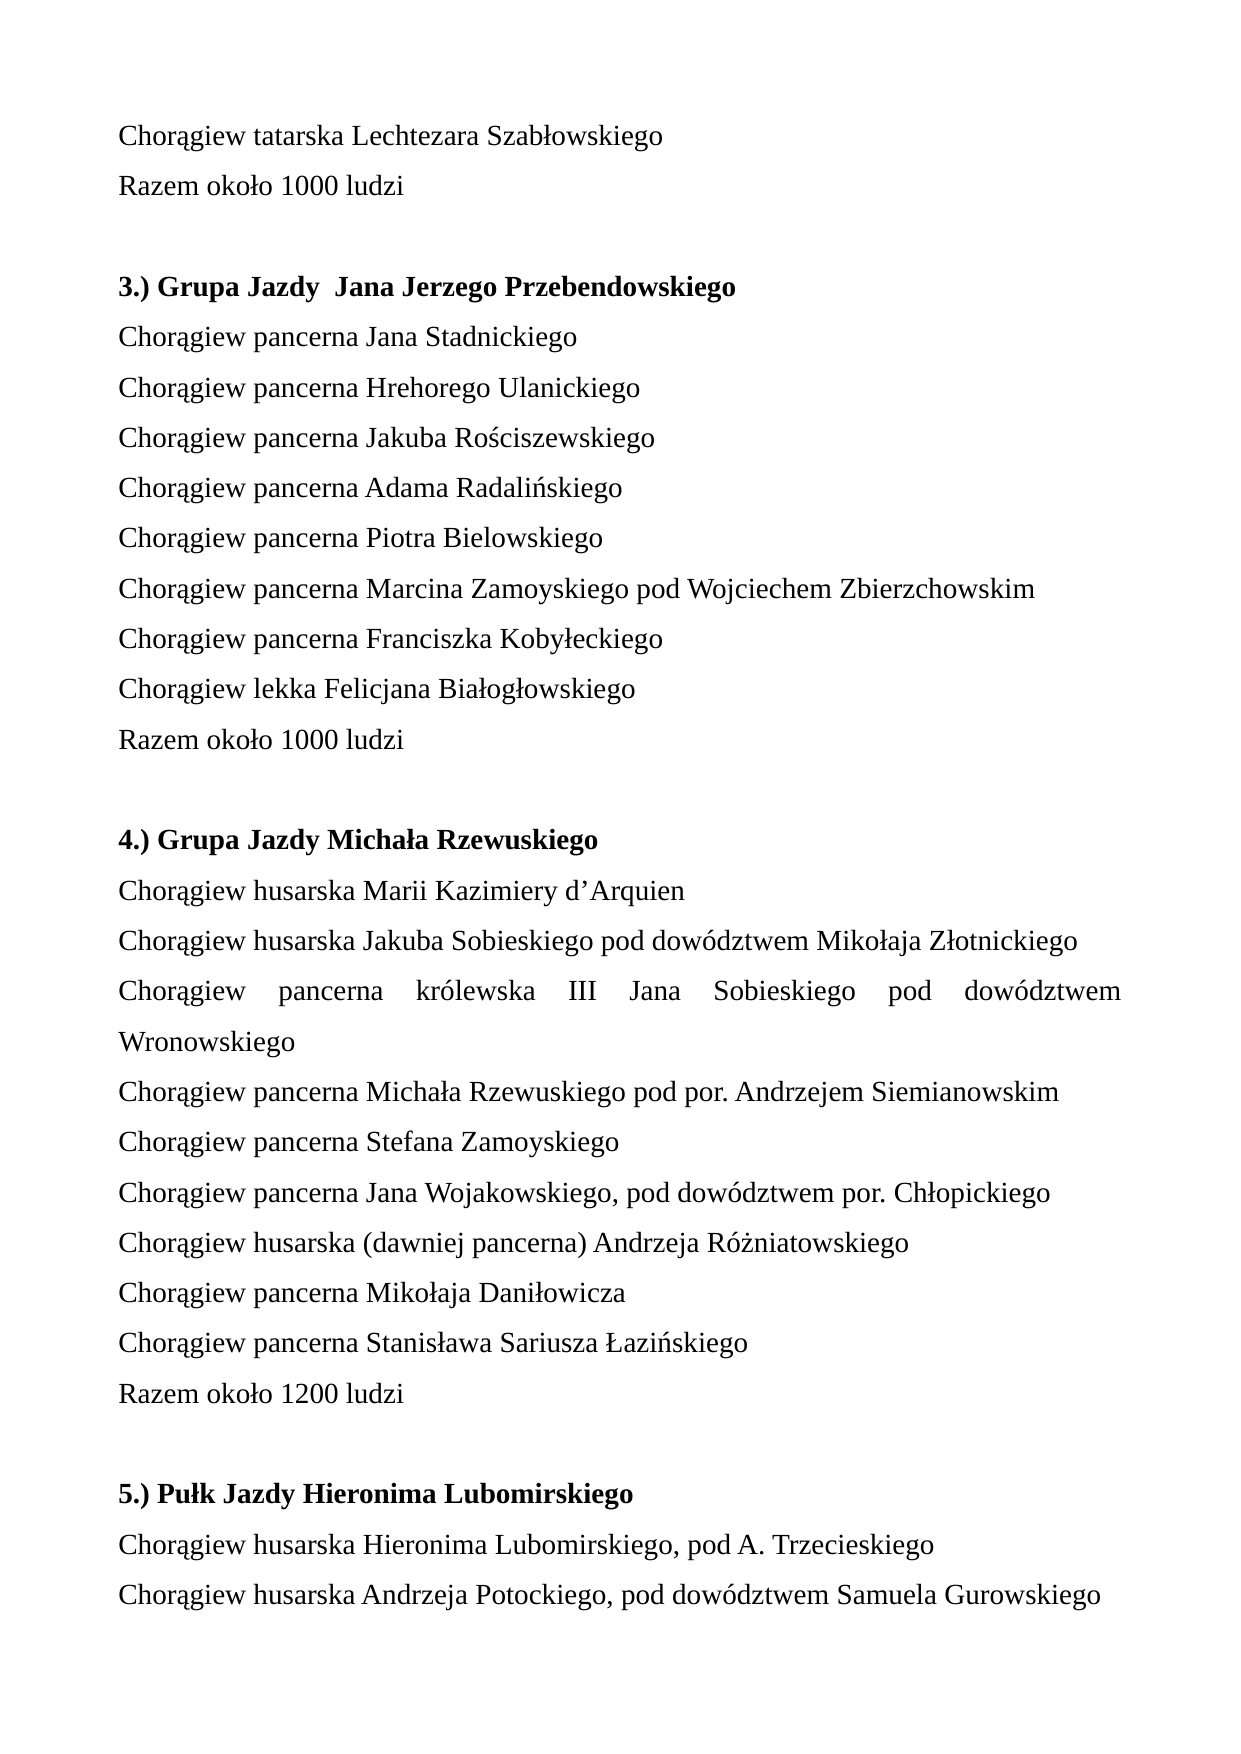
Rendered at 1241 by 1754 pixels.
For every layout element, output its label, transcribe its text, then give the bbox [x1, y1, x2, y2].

text Chorągiew pancerna królewska III Jana Sobieskiego pod dowództwem Wronowskiego [118, 973, 1122, 1057]
text Chorągiew pancerna Jana Wojakowskiego, pod dowództwem por. Chłopickiego [118, 1175, 1122, 1208]
text 4.) Grupa Jazdy Michała Rzewuskiego [118, 822, 1122, 856]
text Chorągiew husarska Jakuba Sobieskiego pod dowództwem Mikołaja Złotnickiego [118, 923, 1122, 957]
text Chorągiew pancerna Michała Rzewuskiego pod por. Andrzejem Siemianowskim [118, 1074, 1122, 1108]
text Chorągiew tatarska Lechtezara Szabłowskiego [118, 118, 1122, 152]
text Razem około 1000 ludzi [118, 168, 1122, 202]
text Chorągiew husarska (dawniej pancerna) Andrzeja Różniatowskiego [118, 1225, 1122, 1258]
text 3.) Grupa Jazdy Jana Jerzego Przebendowskiego [118, 269, 1122, 303]
text Chorągiew pancerna Jana Stadnickiego [118, 319, 1122, 353]
text Chorągiew husarska Marii Kazimiery d’Arquien [118, 873, 1122, 906]
text Chorągiew pancerna Stanisława Sariusza Łazińskiego [118, 1326, 1122, 1359]
text Chorągiew pancerna Piotra Bielowskiego [118, 521, 1122, 554]
text Chorągiew pancerna Franciszka Kobyłeckiego [118, 621, 1122, 655]
text Chorągiew pancerna Marcina Zamoyskiego pod Wojciechem Zbierzchowskim [118, 571, 1122, 604]
text Razem około 1200 ludzi [118, 1376, 1122, 1409]
text Chorągiew pancerna Mikołaja Daniłowicza [118, 1275, 1122, 1309]
text Chorągiew husarska Hieronima Lubomirskiego, pod A. Trzecieskiego [118, 1527, 1122, 1560]
text 5.) Pułk Jazdy Hieronima Lubomirskiego [118, 1477, 1122, 1510]
text Chorągiew pancerna Adama Radalińskiego [118, 470, 1122, 504]
text Chorągiew pancerna Jakuba Rościszewskiego [118, 420, 1122, 453]
text Chorągiew pancerna Stefana Zamoyskiego [118, 1124, 1122, 1158]
text Chorągiew pancerna Hrehorego Ulanickiego [118, 370, 1122, 403]
text Razem około 1000 ludzi [118, 722, 1122, 755]
text Chorągiew husarska Andrzeja Potockiego, pod dowództwem Samuela Gurowskiego [118, 1577, 1122, 1611]
text Chorągiew lekka Felicjana Białogłowskiego [118, 672, 1122, 705]
